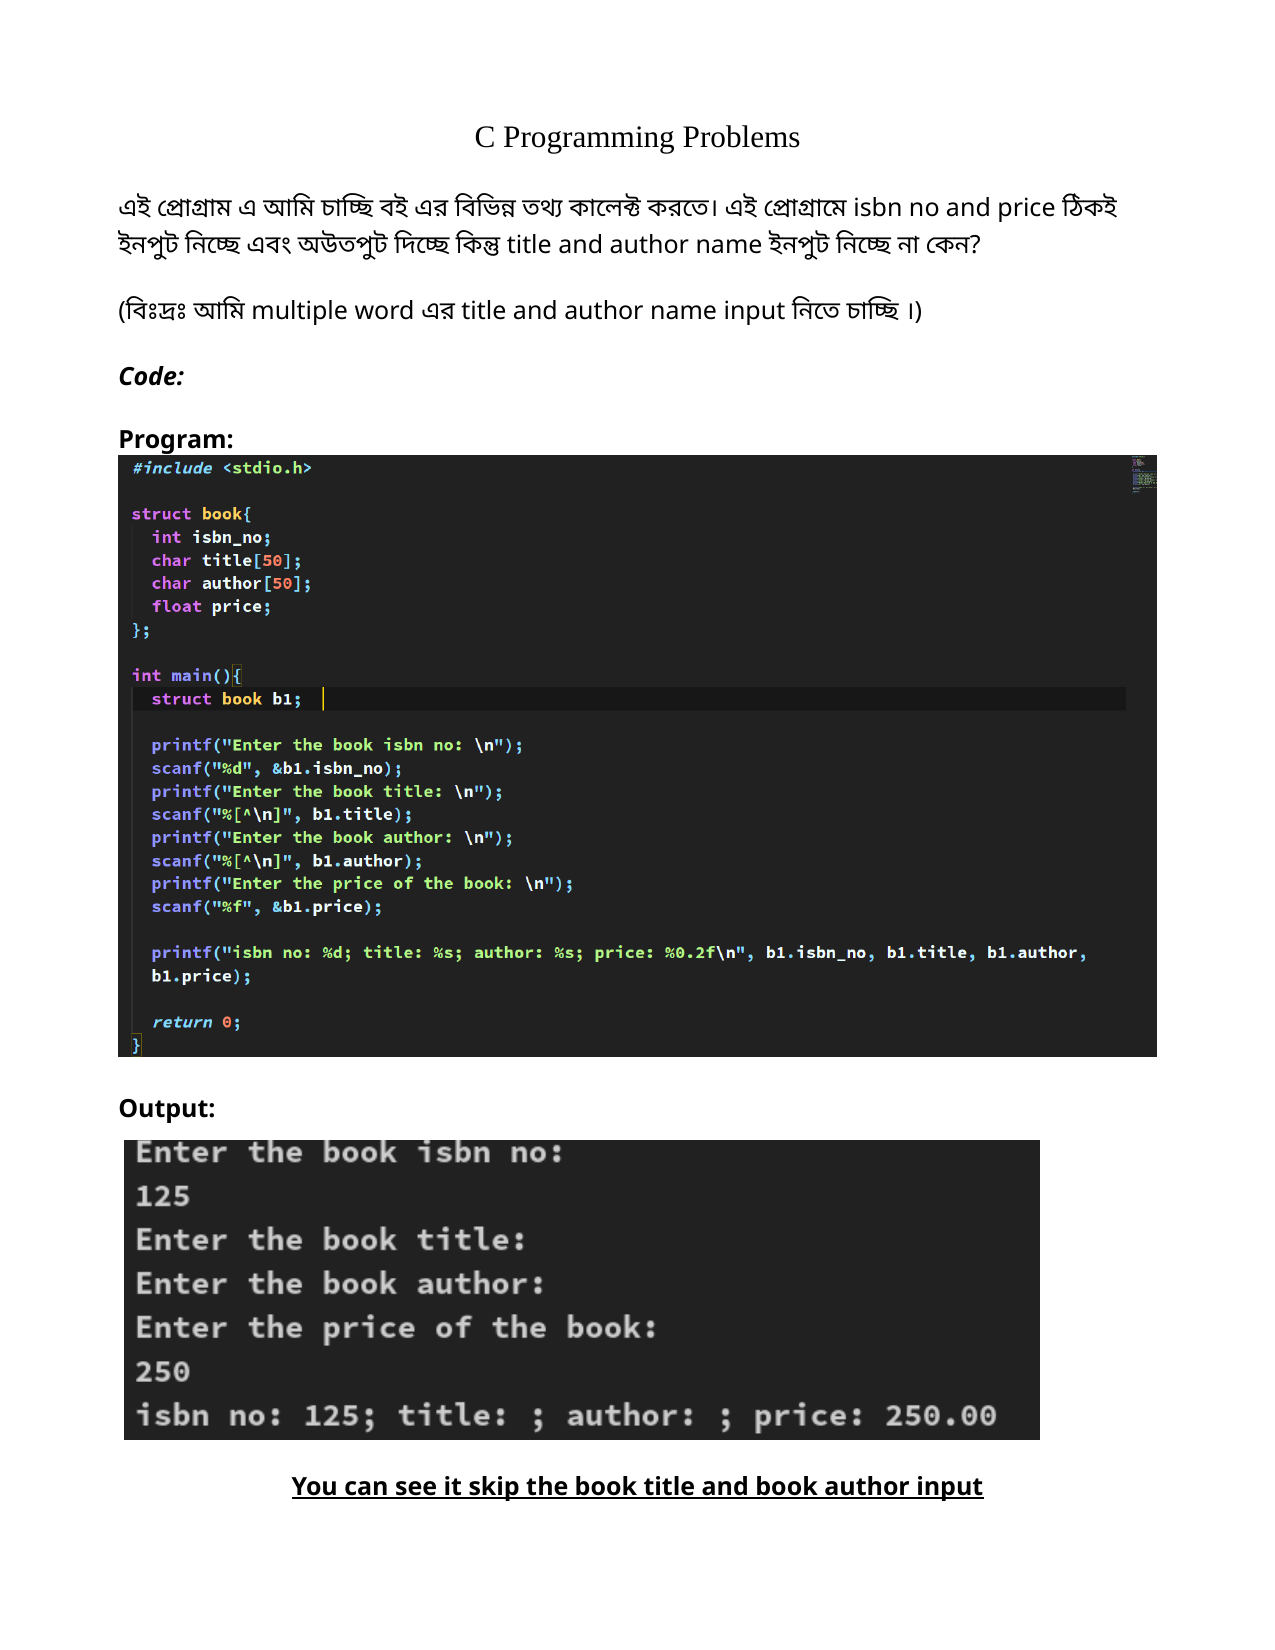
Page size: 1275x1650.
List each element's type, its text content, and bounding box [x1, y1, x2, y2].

text C Programming Problems [118, 118, 1157, 154]
text Program: [118, 421, 1157, 455]
picture [118, 455, 1157, 1057]
text Output: [118, 1057, 1157, 1125]
text এই প্রোগ্রাম এ আমি চাচ্ছি বই এর বিভিন্ন তথ্য কালেক্ট করতে। এই প্রোগ্রামে isbn no and price ঠিকই ইনপুট নিচ্ছে এবং অউতপুট দিচ্ছে কিন্তু title and author name ইনপুট নিচ্ছে না কেন? [118, 190, 1157, 264]
text You can see it skip the book title and book author input [118, 1469, 1157, 1503]
text Code: [118, 358, 1157, 392]
picture [124, 1140, 1040, 1440]
text (বিঃদ্রঃ আমি multiple word এর title and author name input নিতে চাচ্ছি ।) [118, 293, 1157, 330]
